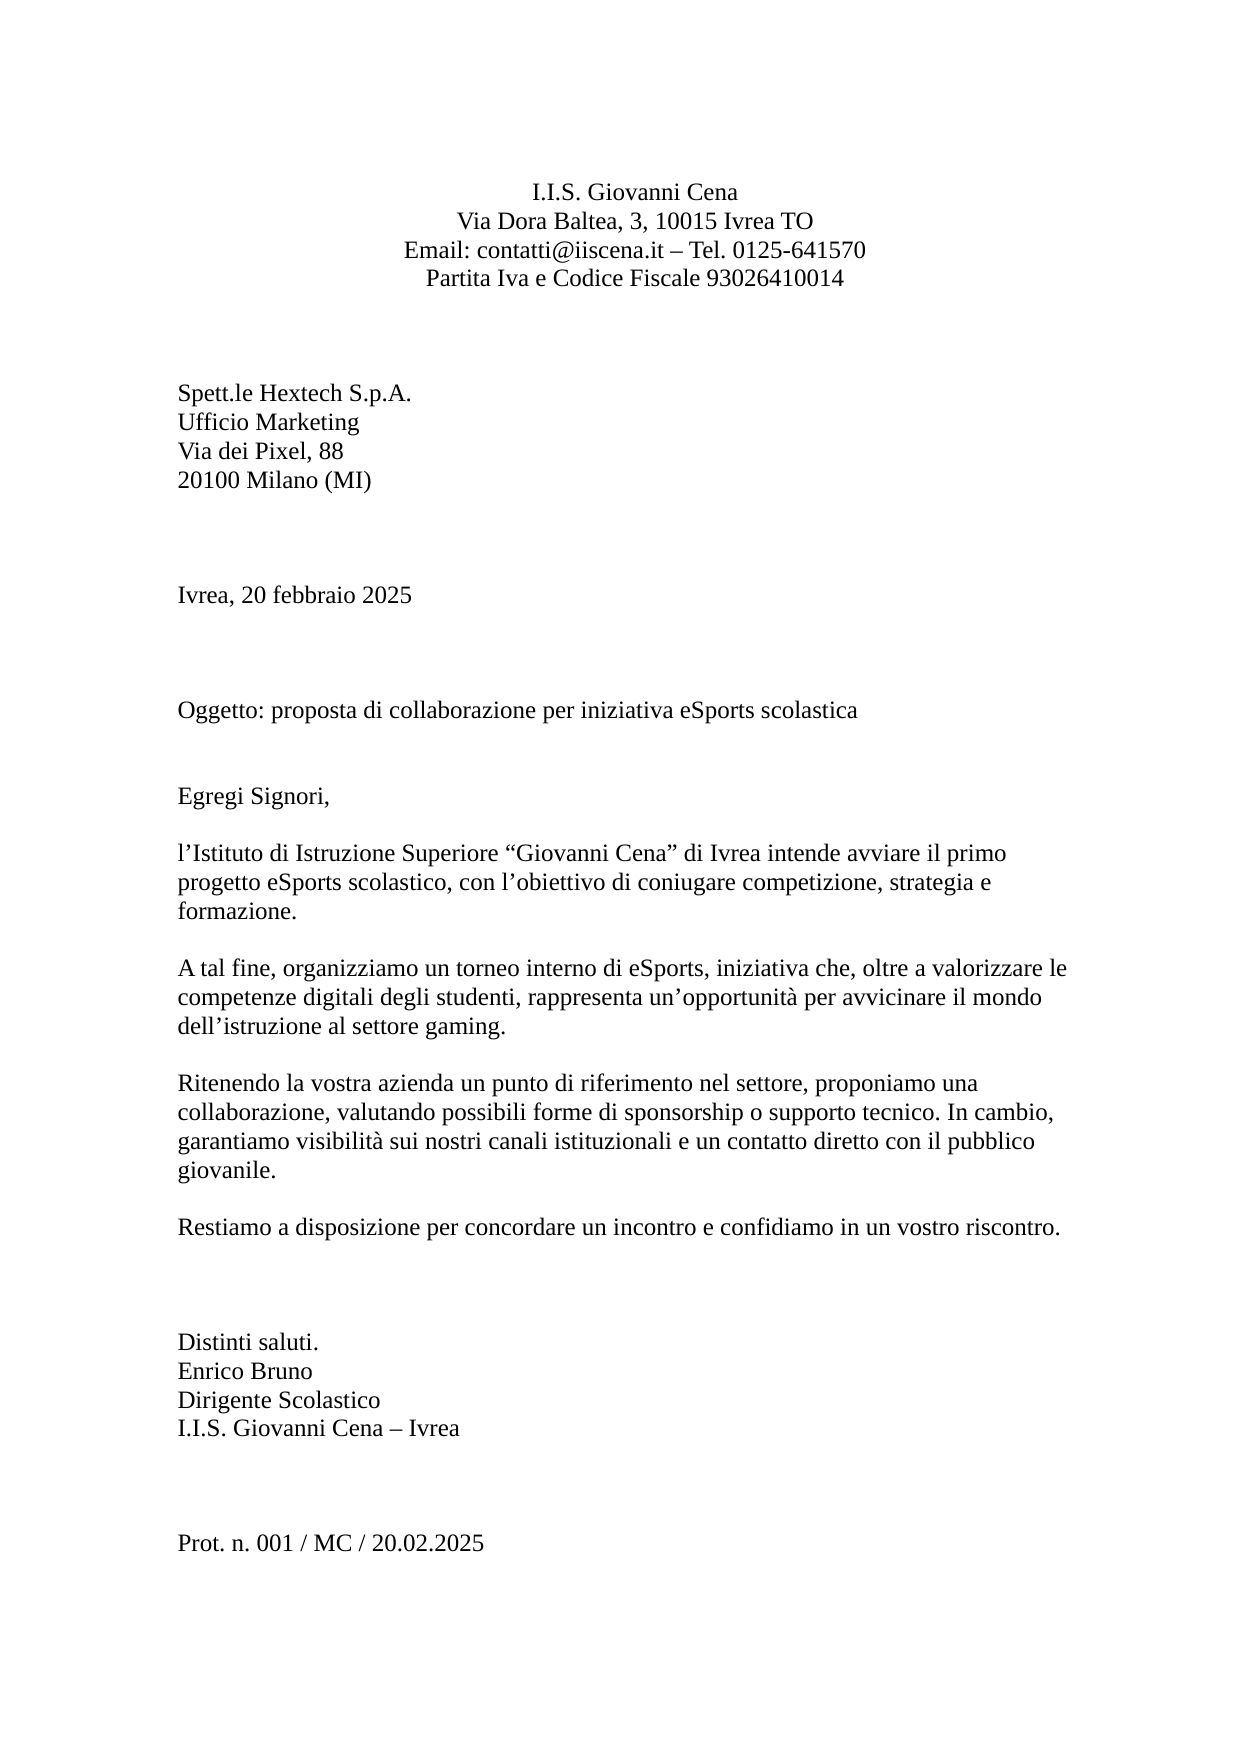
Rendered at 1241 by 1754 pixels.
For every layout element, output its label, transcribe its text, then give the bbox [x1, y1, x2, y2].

text Via Dora Baltea, 3, 10015 Ivrea TO [177, 206, 1093, 235]
text Oggetto: proposta di collaborazione per iniziativa eSports scolastica [177, 695, 1093, 723]
text Prot. n. 001 / MC / 20.02.2025 [177, 1528, 1093, 1557]
text Ufficio Marketing [177, 407, 1093, 436]
text Enrico Bruno [177, 1356, 1093, 1385]
text Restiamo a disposizione per concordare un incontro e confidiamo in un vostro riscontro. [177, 1212, 1093, 1241]
text Distinti saluti. [177, 1327, 1093, 1356]
text Via dei Pixel, 88 [177, 436, 1093, 465]
text Email: contatti@iiscena.it – Tel. 0125-641570 [177, 235, 1093, 263]
text Ivrea, 20 febbraio 2025 [177, 580, 1093, 608]
text 20100 Milano (MI) [177, 465, 1093, 493]
text Partita Iva e Codice Fiscale 93026410014 [177, 263, 1093, 292]
text Egregi Signori, [177, 781, 1093, 810]
text Dirigente Scolastico [177, 1385, 1093, 1413]
text A tal fine, organizziamo un torneo interno di eSports, iniziativa che, oltre a valorizzare le competenze digitali degli studenti, rappresenta un’opportunità per avvicinare il mondo dell’istruzione al settore gaming. [177, 953, 1093, 1040]
text Spett.le Hextech S.p.A. [177, 378, 1093, 407]
text l’Istituto di Istruzione Superiore “Giovanni Cena” di Ivrea intende avviare il primo progetto eSports scolastico, con l’obiettivo di coniugare competizione, strategia e formazione. [177, 838, 1093, 925]
text I.I.S. Giovanni Cena – Ivrea [177, 1413, 1093, 1442]
text I.I.S. Giovanni Cena [177, 177, 1093, 206]
text Ritenendo la vostra azienda un punto di riferimento nel settore, proponiamo una collaborazione, valutando possibili forme di sponsorship o supporto tecnico. In cambio, garantiamo visibilità sui nostri canali istituzionali e un contatto diretto con il pubblico giovanile. [177, 1068, 1093, 1183]
